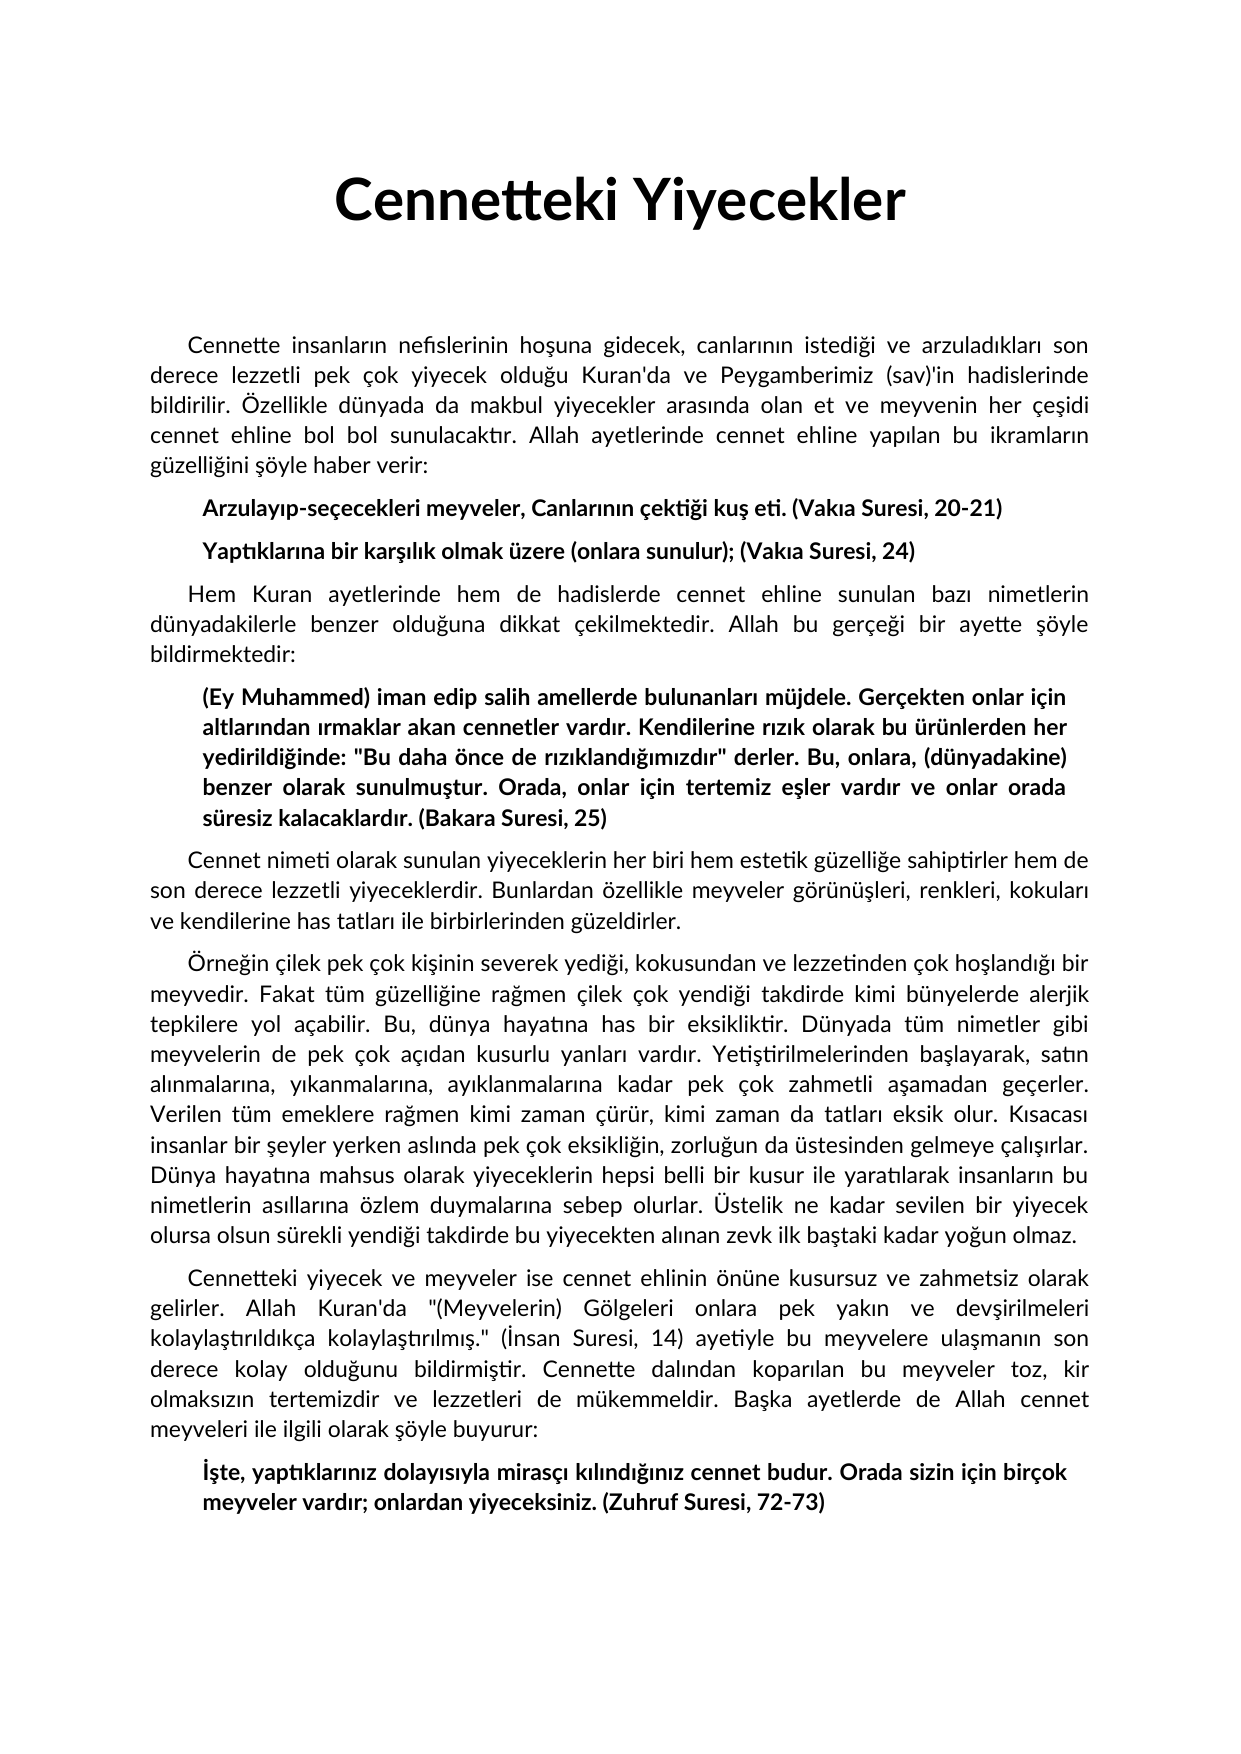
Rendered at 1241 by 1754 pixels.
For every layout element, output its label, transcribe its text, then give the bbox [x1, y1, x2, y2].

text Hem Kuran ayetlerinde hem de hadislerde cennet ehline sunulan bazı nimetlerin dünyadakilerle benzer olduğuna dikkat çekilmektedir. Allah bu gerçeği bir ayette şöyle bildirmektedir: [150, 579, 1090, 667]
text Cennette insanların nefislerinin hoşuna gidecek, canlarının istediği ve arzuladıkları son derece lezzetli pek çok yiyecek olduğu Kuran'da ve Peygamberimiz (sav)'in hadislerinde bildirilir. Özellikle dünyada da makbul yiyecekler arasında olan et ve meyvenin her çeşidi cennet ehline bol bol sunulacaktır. Allah ayetlerinde cennet ehline yapılan bu ikramların güzelliğini şöyle haber verir: [150, 330, 1090, 479]
text Cennet nimeti olarak sunulan yiyeceklerin her biri hem estetik güzelliğe sahiptirler hem de son derece lezzetli yiyeceklerdir. Bunlardan özellikle meyveler görünüşleri, renkleri, kokuları ve kendilerine has tatları ile birbirlerinden güzeldirler. [150, 846, 1090, 934]
text İşte, yaptıklarınız dolayısıyla mirasçı kılındığınız cennet budur. Orada sizin için birçok meyveler vardır; onlardan yiyeceksiniz. (Zuhruf Suresi, 72-73) [202, 1457, 1068, 1515]
text Cennetteki yiyecek ve meyveler ise cennet ehlinin önüne kusursuz ve zahmetsiz olarak gelirler. Allah Kuran'da "(Meyvelerin) Gölgeleri onlara pek yakın ve devşirilmeleri kolaylaştırıldıkça kolaylaştırılmış." (İnsan Suresi, 14) ayetiyle bu meyvelere ulaşmanın son derece kolay olduğunu bildirmiştir. Cennette dalından koparılan bu meyveler toz, kir olmaksızın tertemizdir ve lezzetleri de mükemmeldir. Başka ayetlerde de Allah cennet meyveleri ile ilgili olarak şöyle buyurur: [150, 1264, 1090, 1442]
text Örneğin çilek pek çok kişinin severek yediği, kokusundan ve lezzetinden çok hoşlandığı bir meyvedir. Fakat tüm güzelliğine rağmen çilek çok yendiği takdirde kimi bünyelerde alerjik tepkilere yol açabilir. Bu, dünya hayatına has bir eksikliktir. Dünyada tüm nimetler gibi meyvelerin de pek çok açıdan kusurlu yanları vardır. Yetiştirilmelerinden başlayarak, satın alınmalarına, yıkanmalarına, ayıklanmalarına kadar pek çok zahmetli aşamadan geçerler. Verilen tüm emeklere rağmen kimi zaman çürür, kimi zaman da tatları eksik olur. Kısacası insanlar bir şeyler yerken aslında pek çok eksikliğin, zorluğun da üstesinden gelmeye çalışırlar. Dünya hayatına mahsus olarak yiyeceklerin hepsi belli bir kusur ile yaratılarak insanların bu nimetlerin asıllarına özlem duymalarına sebep olurlar. Üstelik ne kadar sevilen bir yiyecek olursa olsun sürekli yendiği takdirde bu yiyecekten alınan zevk ilk baştaki kadar yoğun olmaz. [150, 949, 1090, 1248]
text Arzulayıp-seçecekleri meyveler, Canlarının çektiği kuş eti. (Vakıa Suresi, 20-21) [202, 494, 1068, 521]
text Yaptıklarına bir karşılık olmak üzere (onlara sunulur); (Vakıa Suresi, 24) [202, 537, 1068, 564]
text (Ey Muhammed) iman edip salih amellerde bulunanları müjdele. Gerçekten onlar için altlarından ırmaklar akan cennetler vardır. Kendilerine rızık olarak bu ürünlerden her yedirildiğinde: "Bu daha önce de rızıklandığımızdır" derler. Bu, onlara, (dünyadakine) benzer olarak sunulmuştur. Orada, onlar için tertemiz eşler vardır ve onlar orada süresiz kalacaklardır. (Bakara Suresi, 25) [202, 682, 1068, 831]
subtitle Cennetteki Yiyecekler [150, 162, 1090, 232]
